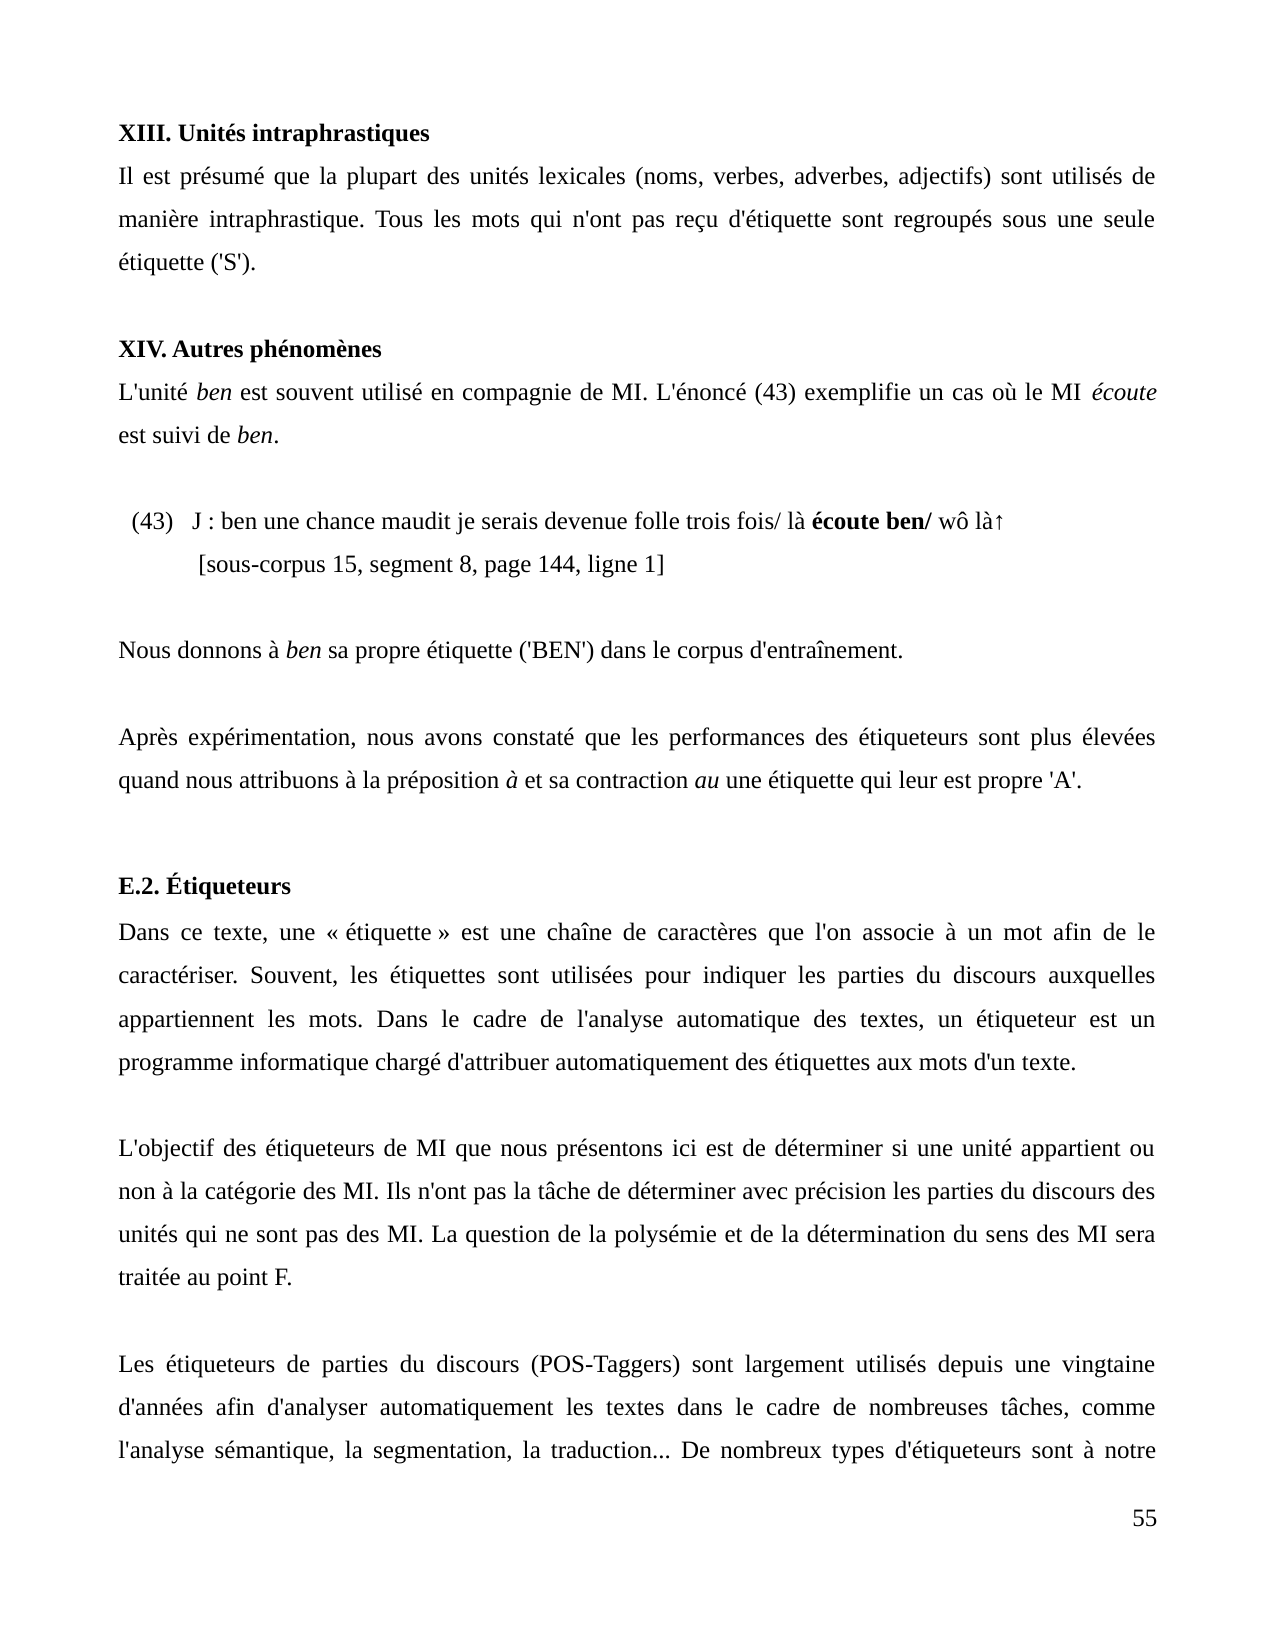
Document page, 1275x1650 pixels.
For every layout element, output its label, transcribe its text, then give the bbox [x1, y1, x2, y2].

text L'objectif des étiqueteurs de MI que nous présentons ici est de déterminer si une unité appartient ou non à la catégorie des MI. Ils n'ont pas la tâche de déterminer avec précision les parties du discours des unités qui ne sont pas des MI. La question de la polysémie et de la détermination du sens des MI sera traitée au point F. [118, 1133, 1157, 1291]
text Il est présumé que la plupart des unités lexicales (noms, verbes, adverbes, adjectifs) sont utilisés de manière intraphrastique. Tous les mots qui n'ont pas reçu d'étiquette sont regroupés sous une seule étiquette ('S'). [118, 161, 1157, 276]
text Après expérimentation, nous avons constaté que les performances des étiqueteurs sont plus élevées quand nous attribuons à la préposition à et sa contraction au une étiquette qui leur est propre 'A'. [118, 722, 1157, 794]
text (43) J : ben une chance maudit je serais devenue folle trois fois/ là écoute ben/ wô là↑ [131, 506, 1157, 535]
subtitle E.2. Étiqueteurs [118, 871, 1157, 899]
text XIII. Unités intraphrastiques [118, 118, 1157, 147]
text Nous donnons à ben sa propre étiquette ('BEN') dans le corpus d'entraînement. [118, 636, 1157, 664]
text L'unité ben est souvent utilisé en compagnie de MI. L'énoncé (43) exemplifie un cas où le MI écoute est suivi de ben. [118, 377, 1157, 449]
text Dans ce texte, une « étiquette » est une chaîne de caractères que l'on associe à un mot afin de le caractériser. Souvent, les étiquettes sont utilisées pour indiquer les parties du discours auxquelles appartiennent les mots. Dans le cadre de l'analyse automatique des textes, un étiqueteur est un programme informatique chargé d'attribuer automatiquement des étiquettes aux mots d'un texte. [118, 917, 1157, 1076]
text [sous-corpus 15, segment 8, page 144, ligne 1] [131, 549, 1157, 578]
text Les étiqueteurs de parties du discours (POS-Taggers) sont largement utilisés depuis une vingtaine d'années afin d'analyser automatiquement les textes dans le cadre de nombreuses tâches, comme l'analyse sémantique, la segmentation, la traduction... De nombreux types d'étiqueteurs sont à notre [118, 1349, 1157, 1464]
text XIV. Autres phénomènes [118, 334, 1157, 362]
